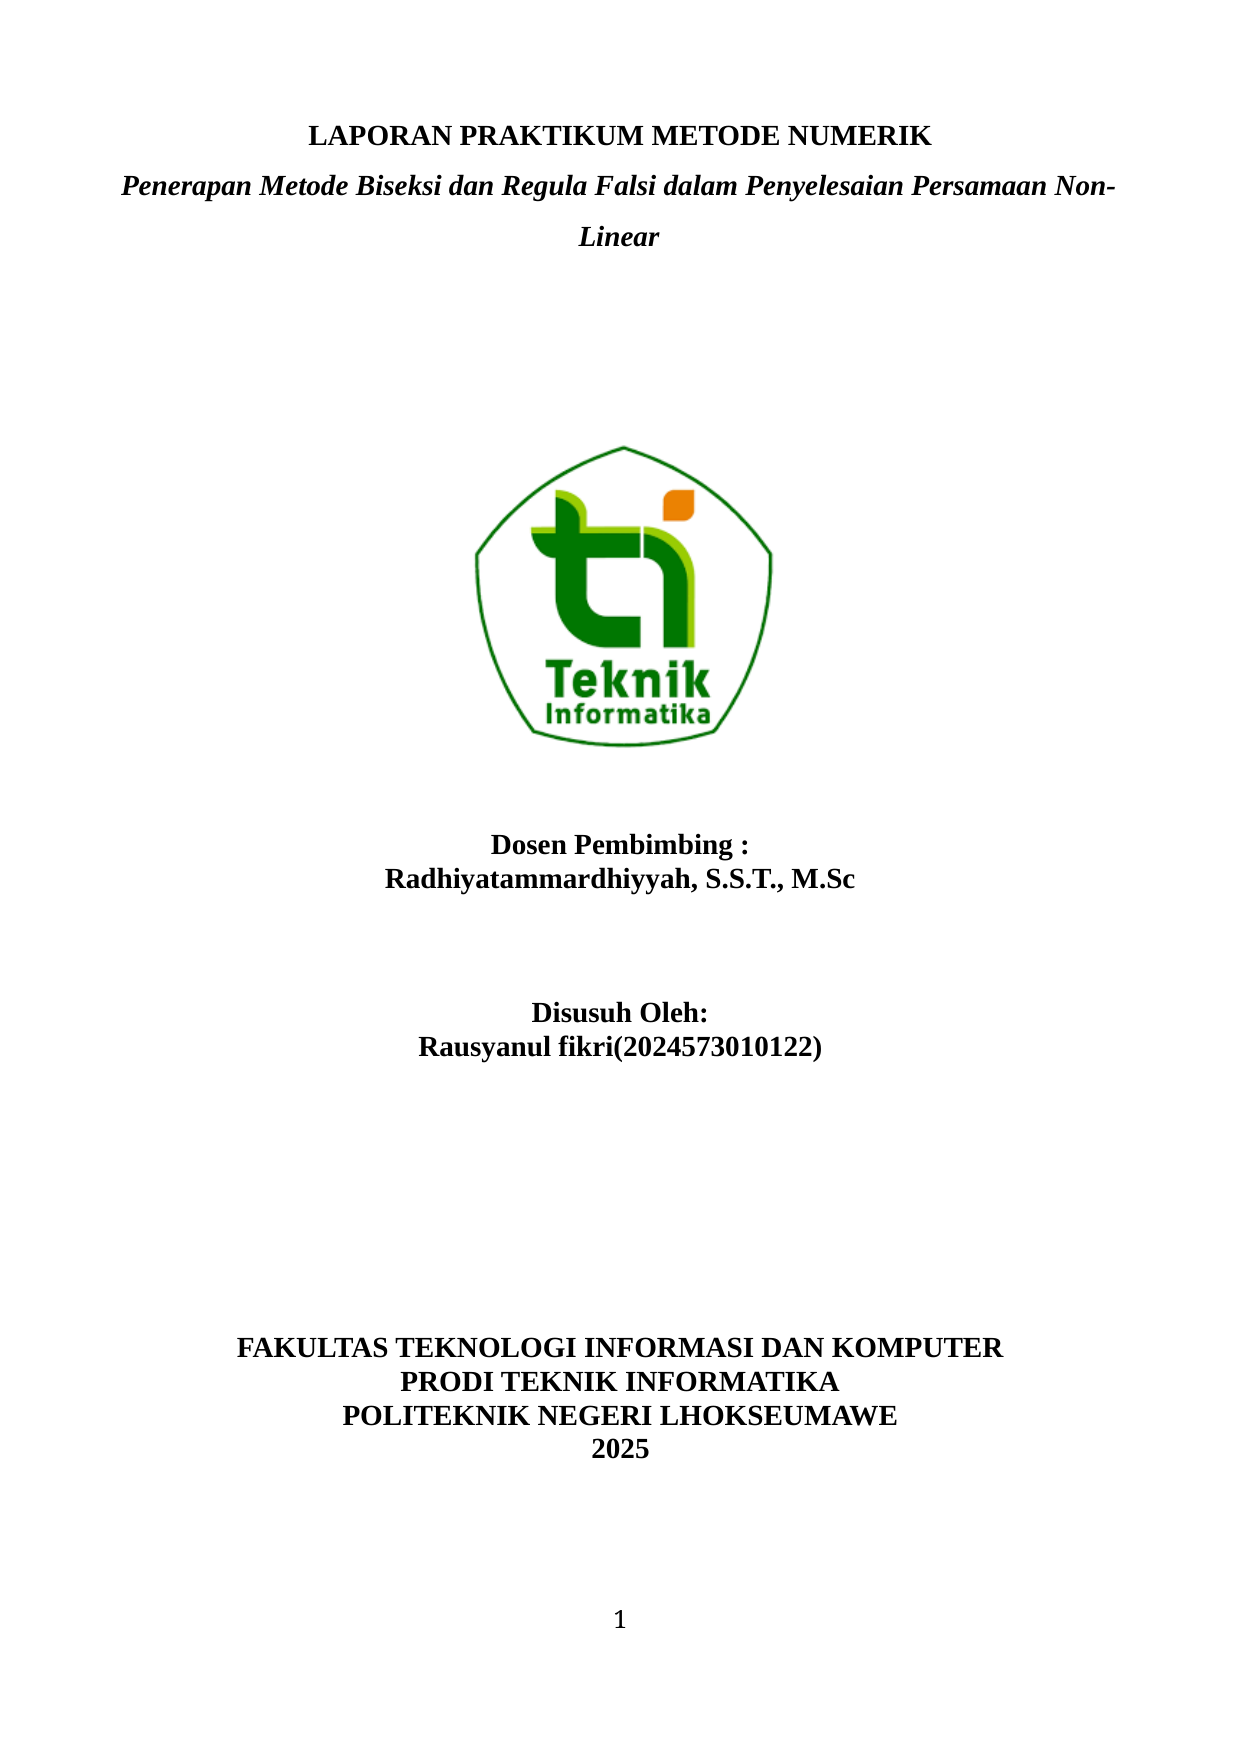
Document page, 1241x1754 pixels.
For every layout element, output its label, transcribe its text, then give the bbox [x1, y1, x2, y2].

text POLITEKNIK NEGERI LHOKSEUMAWE [118, 1398, 1122, 1431]
text PRODI TEKNIK INFORMATIKA [118, 1364, 1122, 1398]
text FAKULTAS TEKNOLOGI INFORMASI DAN KOMPUTER [118, 1331, 1122, 1364]
picture [458, 437, 782, 761]
text Dosen Pembimbing : [118, 827, 1122, 861]
text Radhiyatammardhiyyah, S.S.T., M.Sc [118, 861, 1122, 894]
text Rausyanul fikri(2024573010122) [118, 1029, 1122, 1062]
text 2025 [118, 1431, 1122, 1465]
text Disusuh Oleh: [118, 995, 1122, 1029]
text LAPORAN PRAKTIKUM METODE NUMERIK Penerapan Metode Biseksi dan Regula Falsi dalam Penyelesaian Persamaan Non-Linear [118, 118, 1122, 252]
